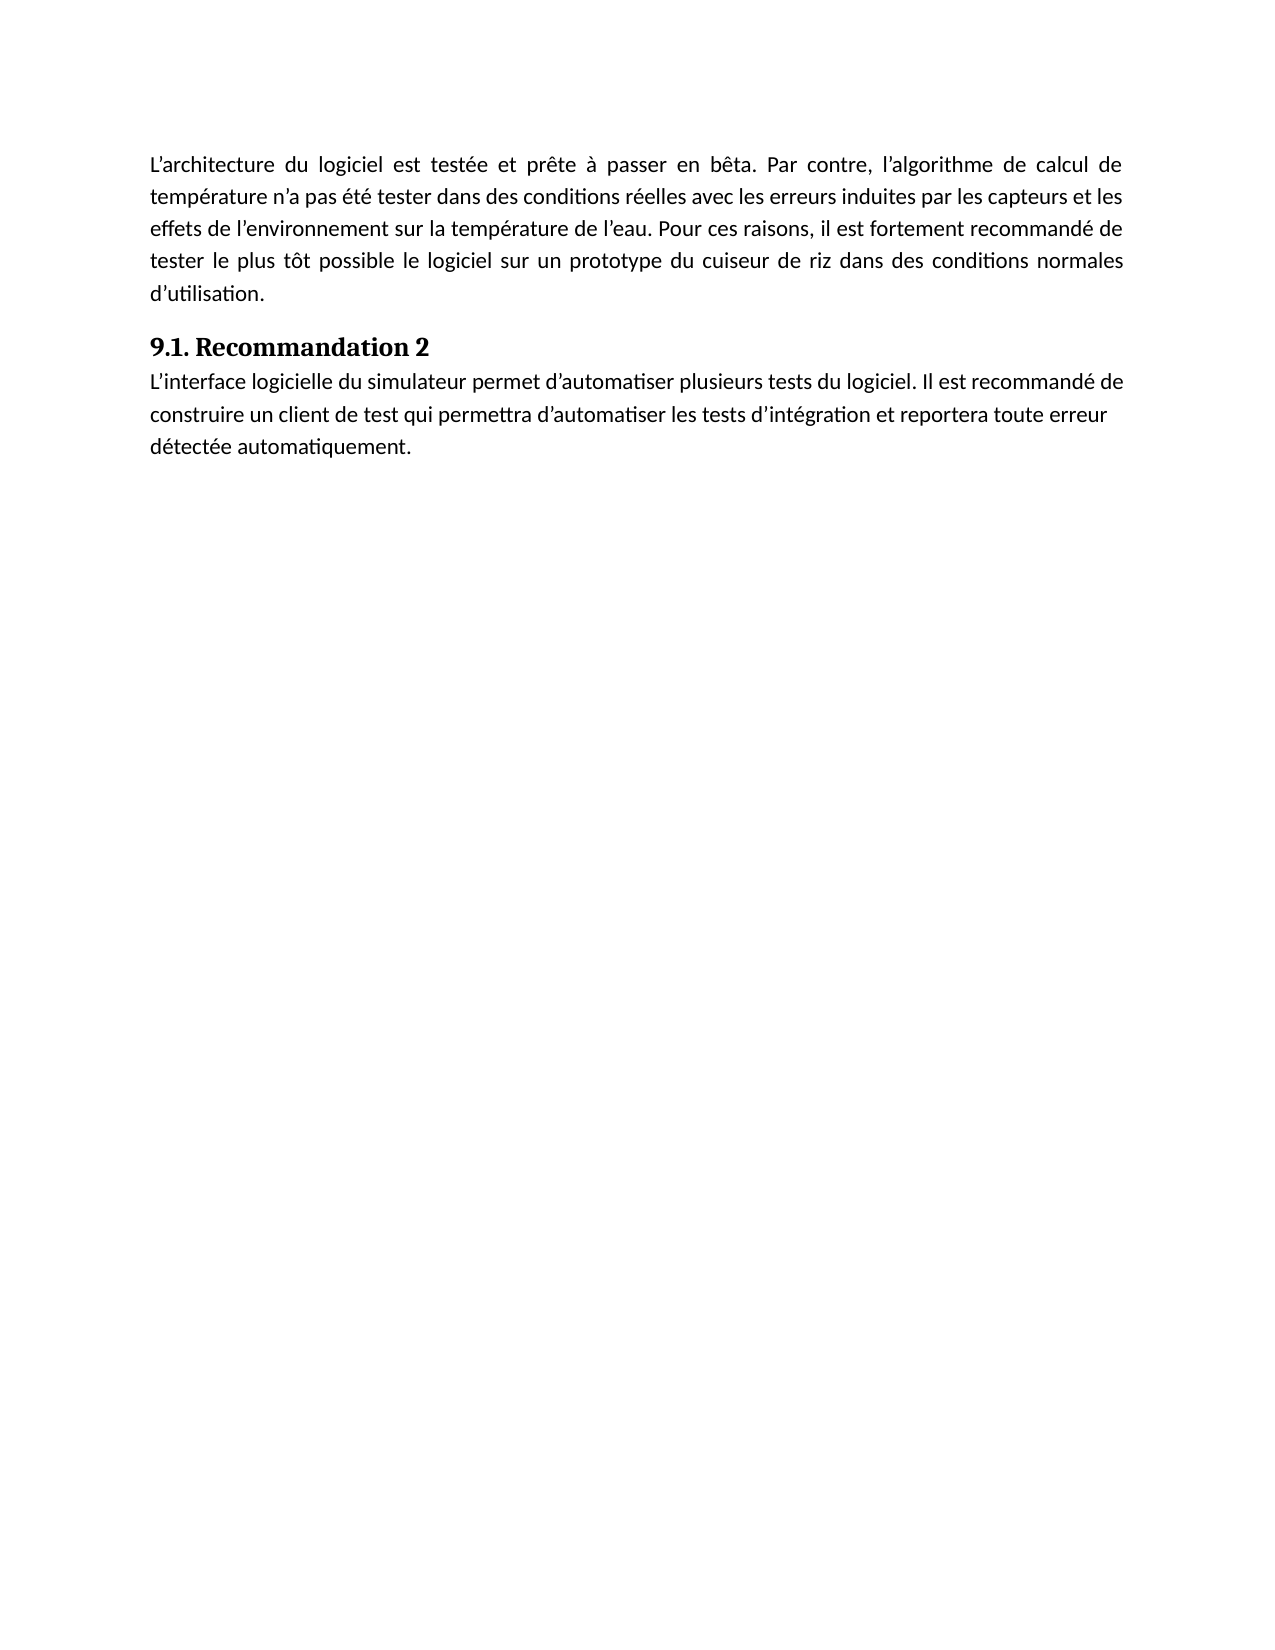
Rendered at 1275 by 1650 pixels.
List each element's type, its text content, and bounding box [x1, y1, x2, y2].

text L’architecture du logiciel est testée et prête à passer en bêta. Par contre, l’algorithme de calcul de température n’a pas été tester dans des conditions réelles avec les erreurs induites par les capteurs et les effets de l’environnement sur la température de l’eau. Pour ces raisons, il est fortement recommandé de tester le plus tôt possible le logiciel sur un prototype du cuiseur de riz dans des conditions normales d’utilisation. [150, 150, 1125, 307]
subtitle 9.1. Recommandation 2 [150, 332, 1125, 363]
text L’interface logicielle du simulateur permet d’automatiser plusieurs tests du logiciel. Il est recommandé de construire un client de test qui permettra d’automatiser les tests d’intégration et reportera toute erreur détectée automatiquement. [150, 367, 1125, 460]
